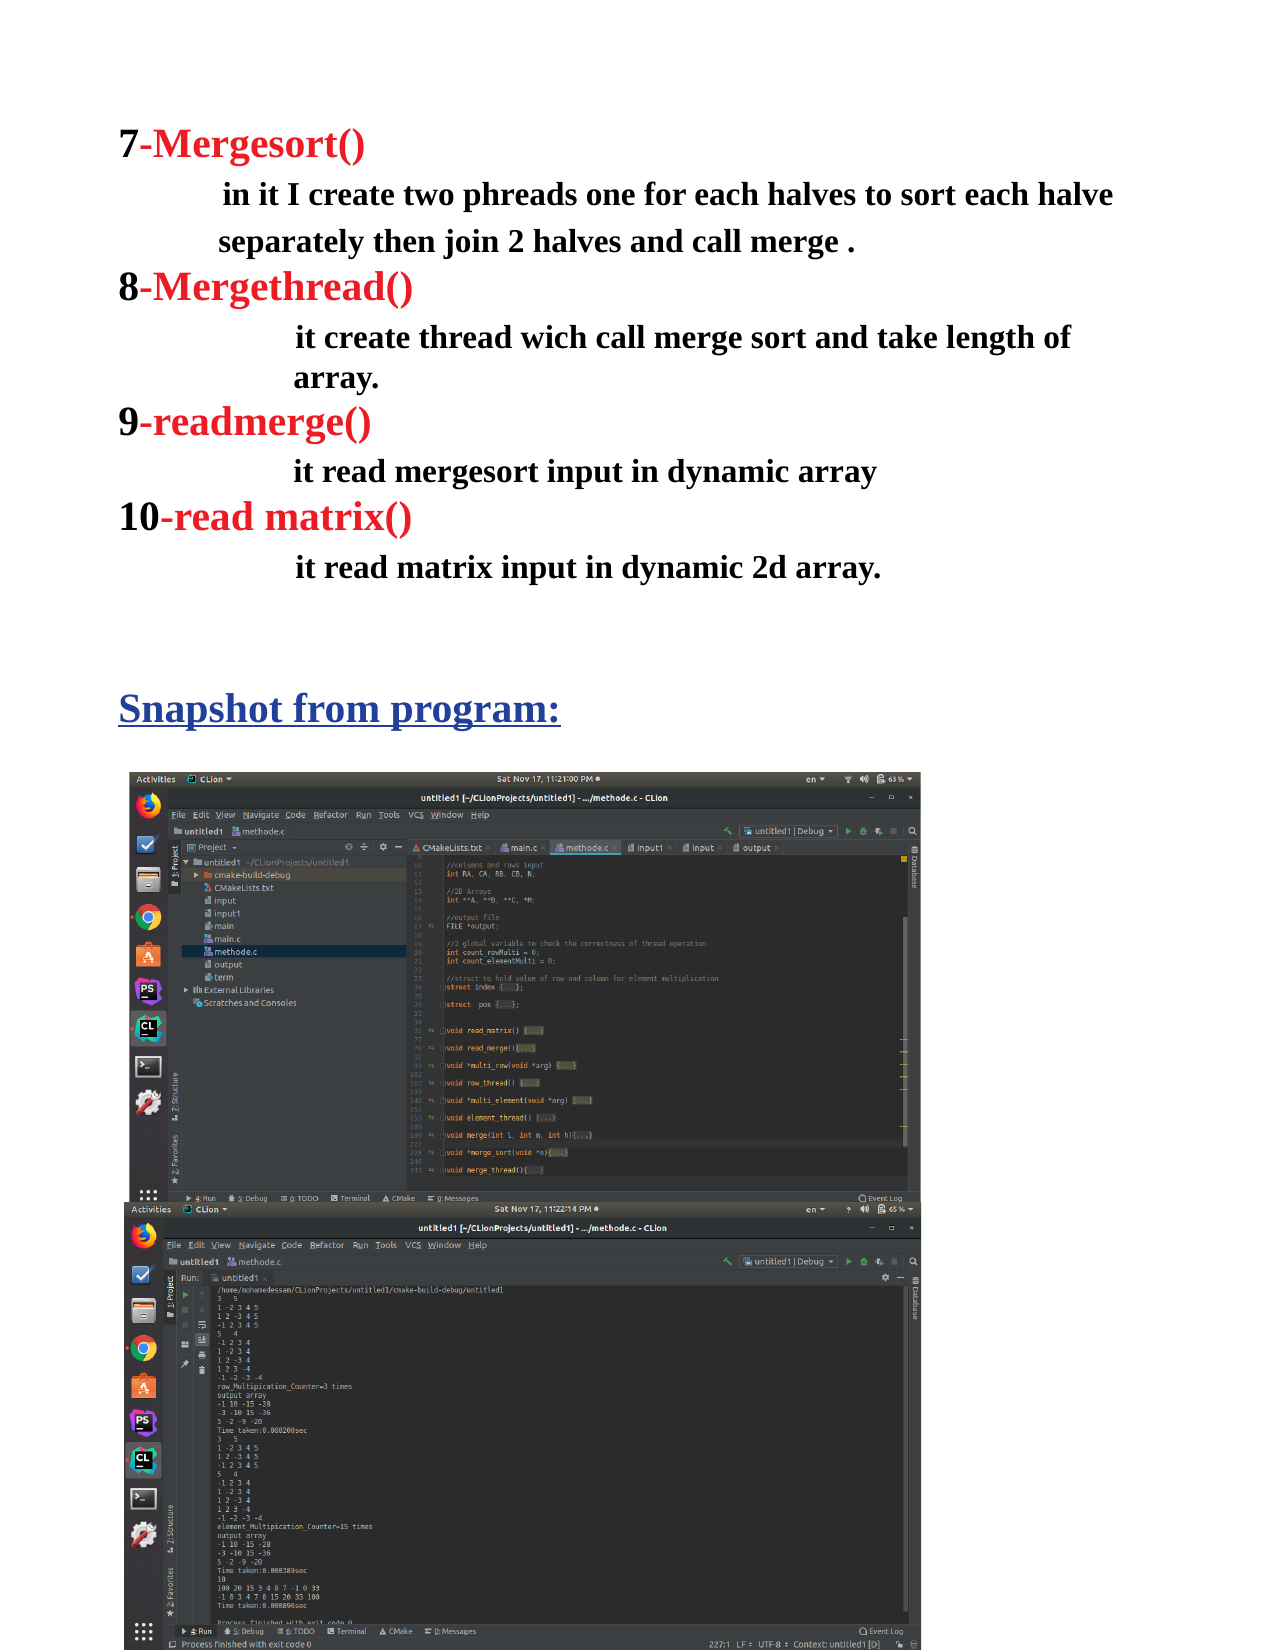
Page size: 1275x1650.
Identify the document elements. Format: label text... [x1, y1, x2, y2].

text it read mergesort input in dynamic array [118, 444, 1157, 492]
text it create thread wich call merge sort and take length of [118, 310, 1157, 358]
text separately then join 2 halves and call merge . [118, 214, 1157, 262]
text Snapshot from program: [118, 683, 1157, 731]
picture [124, 772, 922, 1650]
text array. [118, 358, 1157, 396]
text 8-Mergethread() [118, 262, 1157, 310]
text 9-readmerge() [118, 396, 1157, 444]
text it read matrix input in dynamic 2d array. [118, 540, 1157, 588]
text 7-Mergesort() [118, 118, 1157, 166]
text in it I create two phreads one for each halves to sort each halve [118, 166, 1157, 214]
text 10-read matrix() [118, 492, 1157, 540]
